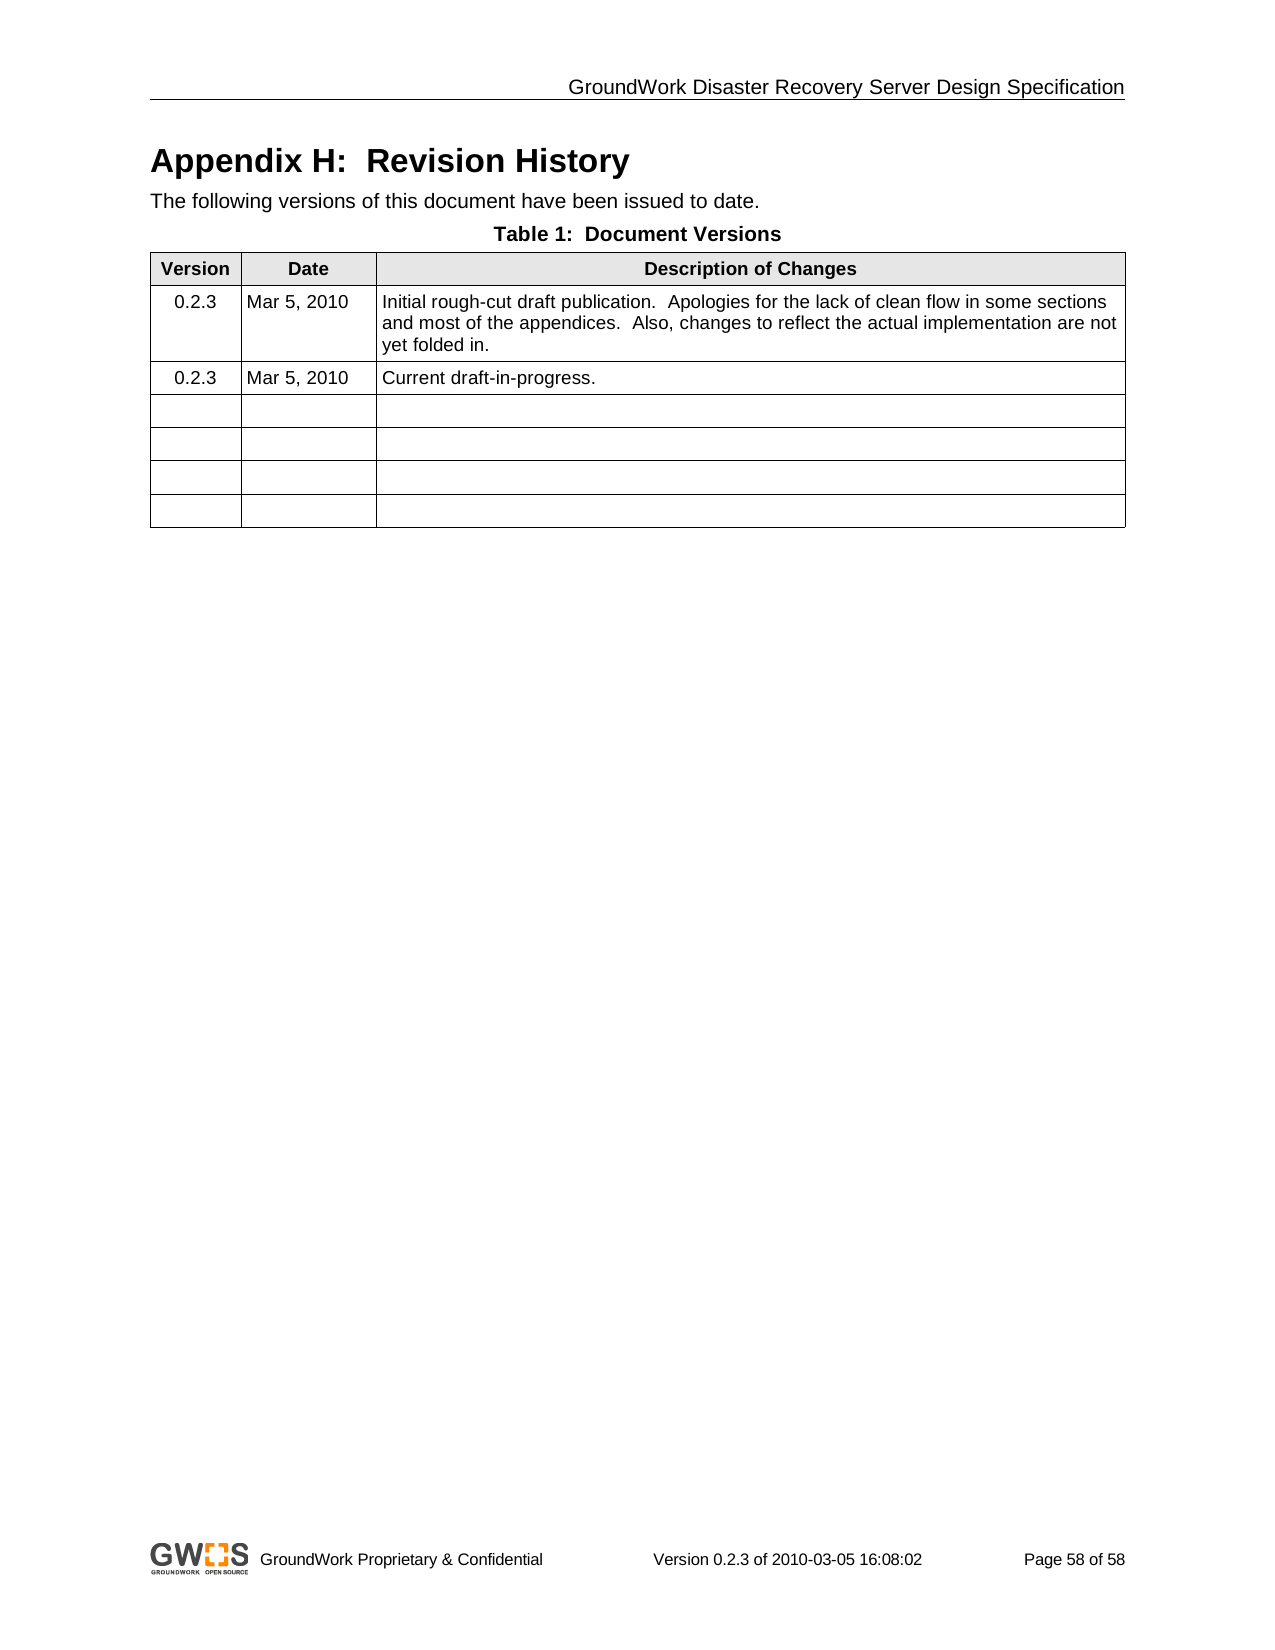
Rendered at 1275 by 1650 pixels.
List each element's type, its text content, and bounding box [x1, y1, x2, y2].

table_cell Initial rough-cut draft publication. Apologies for the lack of clean flow in some sections and most of the appendices. Also, changes to reflect the actual implementation are not yet folded in. [377, 286, 1125, 361]
subtitle Revision History [150, 141, 1125, 179]
table_cell Mar 5, 2010 [242, 286, 376, 361]
table_cell [151, 495, 241, 527]
table_cell 0.2.3 [151, 286, 241, 361]
text The following versions of this document have been issued to date. [150, 188, 1125, 213]
table_cell [377, 395, 1125, 427]
table_cell [242, 395, 376, 427]
table_cell Mar 5, 2010 [242, 362, 376, 394]
table_header Description of Changes [377, 253, 1125, 285]
table_header Version [151, 253, 241, 285]
table_cell [151, 428, 241, 460]
table_cell [377, 428, 1125, 460]
table_cell [242, 495, 376, 527]
table_header Date [242, 253, 376, 285]
table_cell 0.2.3 [151, 362, 241, 394]
table_cell [242, 461, 376, 493]
table_cell [377, 461, 1125, 493]
table_cell [377, 495, 1125, 527]
text Table 1: Document Versions [150, 222, 1125, 246]
picture [150, 1543, 248, 1575]
table_cell [242, 428, 376, 460]
table_cell [151, 461, 241, 493]
table_cell [151, 395, 241, 427]
table_cell Current draft-in-progress. [377, 362, 1125, 394]
